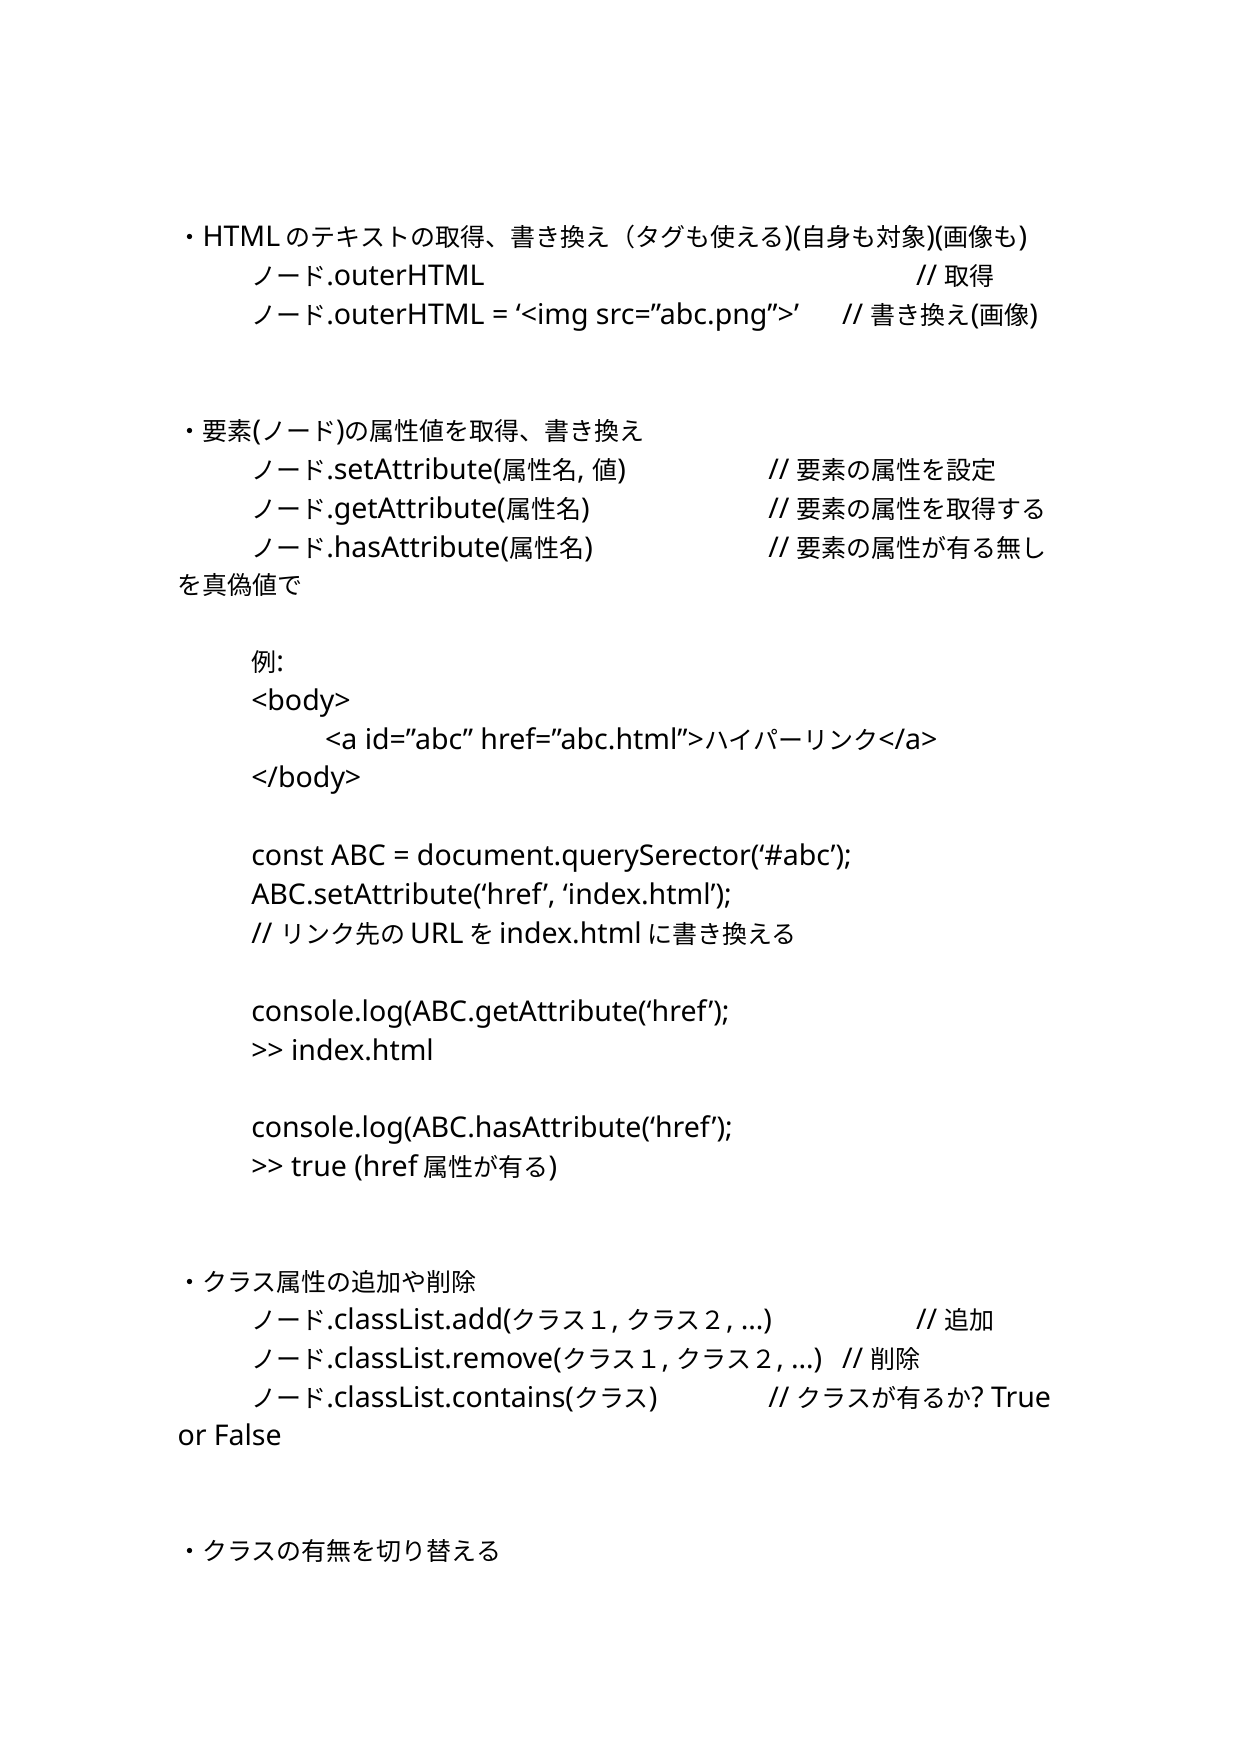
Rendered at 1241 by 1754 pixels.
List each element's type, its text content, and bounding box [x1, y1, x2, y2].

text ノード.getAttribute(属性名) // 要素の属性を取得する [177, 488, 1063, 527]
text ノード.outerHTML // 取得 [177, 255, 1063, 294]
text ノード.classList.remove(クラス１, クラス２, …) // 削除 [177, 1338, 1063, 1376]
text >> index.html [177, 1029, 1063, 1068]
text ・クラスの有無を切り替える [177, 1532, 1063, 1568]
text console.log(ABC.hasAttribute(‘href’); [177, 1107, 1063, 1146]
text ・要素(ノード)の属性値を取得、書き換え [177, 410, 1063, 449]
text console.log(ABC.getAttribute(‘href’); [177, 991, 1063, 1029]
text ノード.outerHTML = ‘<img src=”abc.png”>’ // 書き換え(画像) [177, 294, 1063, 333]
text >> true (href属性が有る) [177, 1146, 1063, 1185]
text <body> [177, 680, 1063, 718]
text ノード.classList.add(クラス１, クラス２, …) // 追加 [177, 1299, 1063, 1338]
text ノード.hasAttribute(属性名) // 要素の属性が有る無しを真偽値で [177, 527, 1063, 602]
text ・クラス属性の追加や削除 [177, 1262, 1063, 1299]
text ・HTMLのテキストの取得、書き換え（タグも使える)(自身も対象)(画像も) [177, 216, 1063, 255]
text ABC.setAttribute(‘href’, ‘index.html’); [177, 874, 1063, 913]
text </body> [177, 757, 1063, 796]
text ノード.setAttribute(属性名, 値) // 要素の属性を設定 [177, 449, 1063, 488]
text 例: [177, 641, 1063, 680]
text <a id=”abc” href=”abc.html”>ハイパーリンク</a> [177, 718, 1063, 757]
text ノード.classList.contains(クラス) // クラスが有るか? True or False [177, 1376, 1063, 1454]
text const ABC = document.querySerector(‘#abc’); [177, 835, 1063, 874]
text // リンク先のURLをindex.htmlに書き換える [177, 913, 1063, 952]
